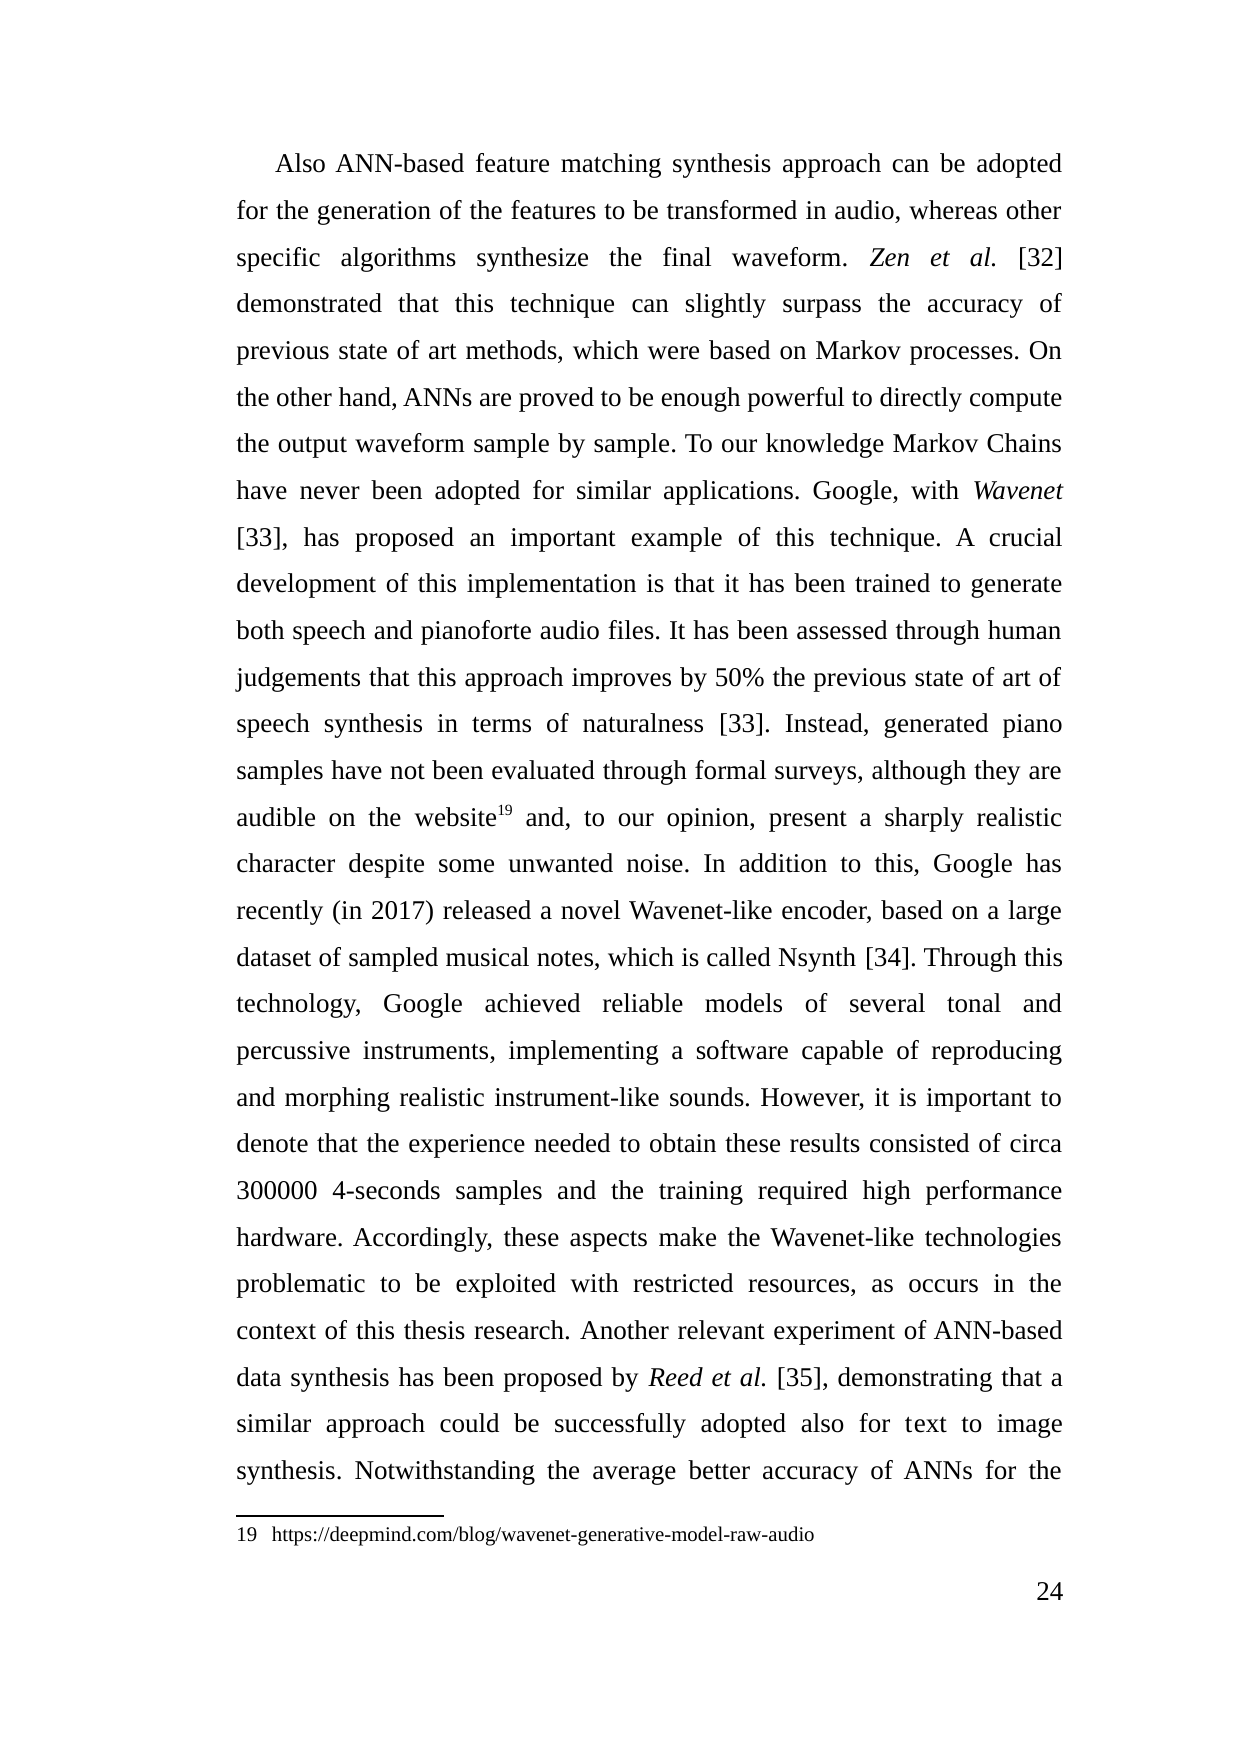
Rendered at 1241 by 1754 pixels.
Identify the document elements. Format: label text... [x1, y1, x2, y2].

text https://deepmind.com/blog/wavenet-generative-model-raw-audio [236, 1522, 1063, 1546]
text Also ANN-based feature matching synthesis approach can be adopted for the generation of the features to be transformed in audio, whereas other specific algorithms synthesize the final waveform. Zen et al. [32] demonstrated that this technique can slightly surpass the accuracy of previous state of art methods, which were based on Markov processes. On the other hand, ANNs are proved to be enough powerful to directly compute the output waveform sample by sample. To our knowledge Markov Chains have never been adopted for similar applications. Google, with Wavenet [33], has proposed an important example of this technique. A crucial development of this implementation is that it has been trained to generate both speech and pianoforte audio files. It has been assessed through human judgements that this approach improves by 50% the previous state of art of speech synthesis in terms of naturalness [33]. Instead, generated piano samples have not been evaluated through formal surveys, although they are audible on the website and, to our opinion, present a sharply realistic character despite some unwanted noise. In addition to this, Google has recently (in 2017) released a novel Wavenet-like encoder, based on a large dataset of sampled musical notes, which is called Nsynth [34]. Through this technology, Google achieved reliable models of several tonal and percussive instruments, implementing a software capable of reproducing and morphing realistic instrument-like sounds. However, it is important to denote that the experience needed to obtain these results consisted of circa 300000 4-seconds samples and the training required high performance hardware. Accordingly, these aspects make the Wavenet-like technologies problematic to be exploited with restricted resources, as occurs in the context of this thesis research. Another relevant experiment of ANN-based data synthesis has been proposed by Reed et al. [35], demonstrating that a similar approach could be successfully adopted also for text to image synthesis. Notwithstanding the average better accuracy of ANNs for the [236, 148, 1063, 1485]
